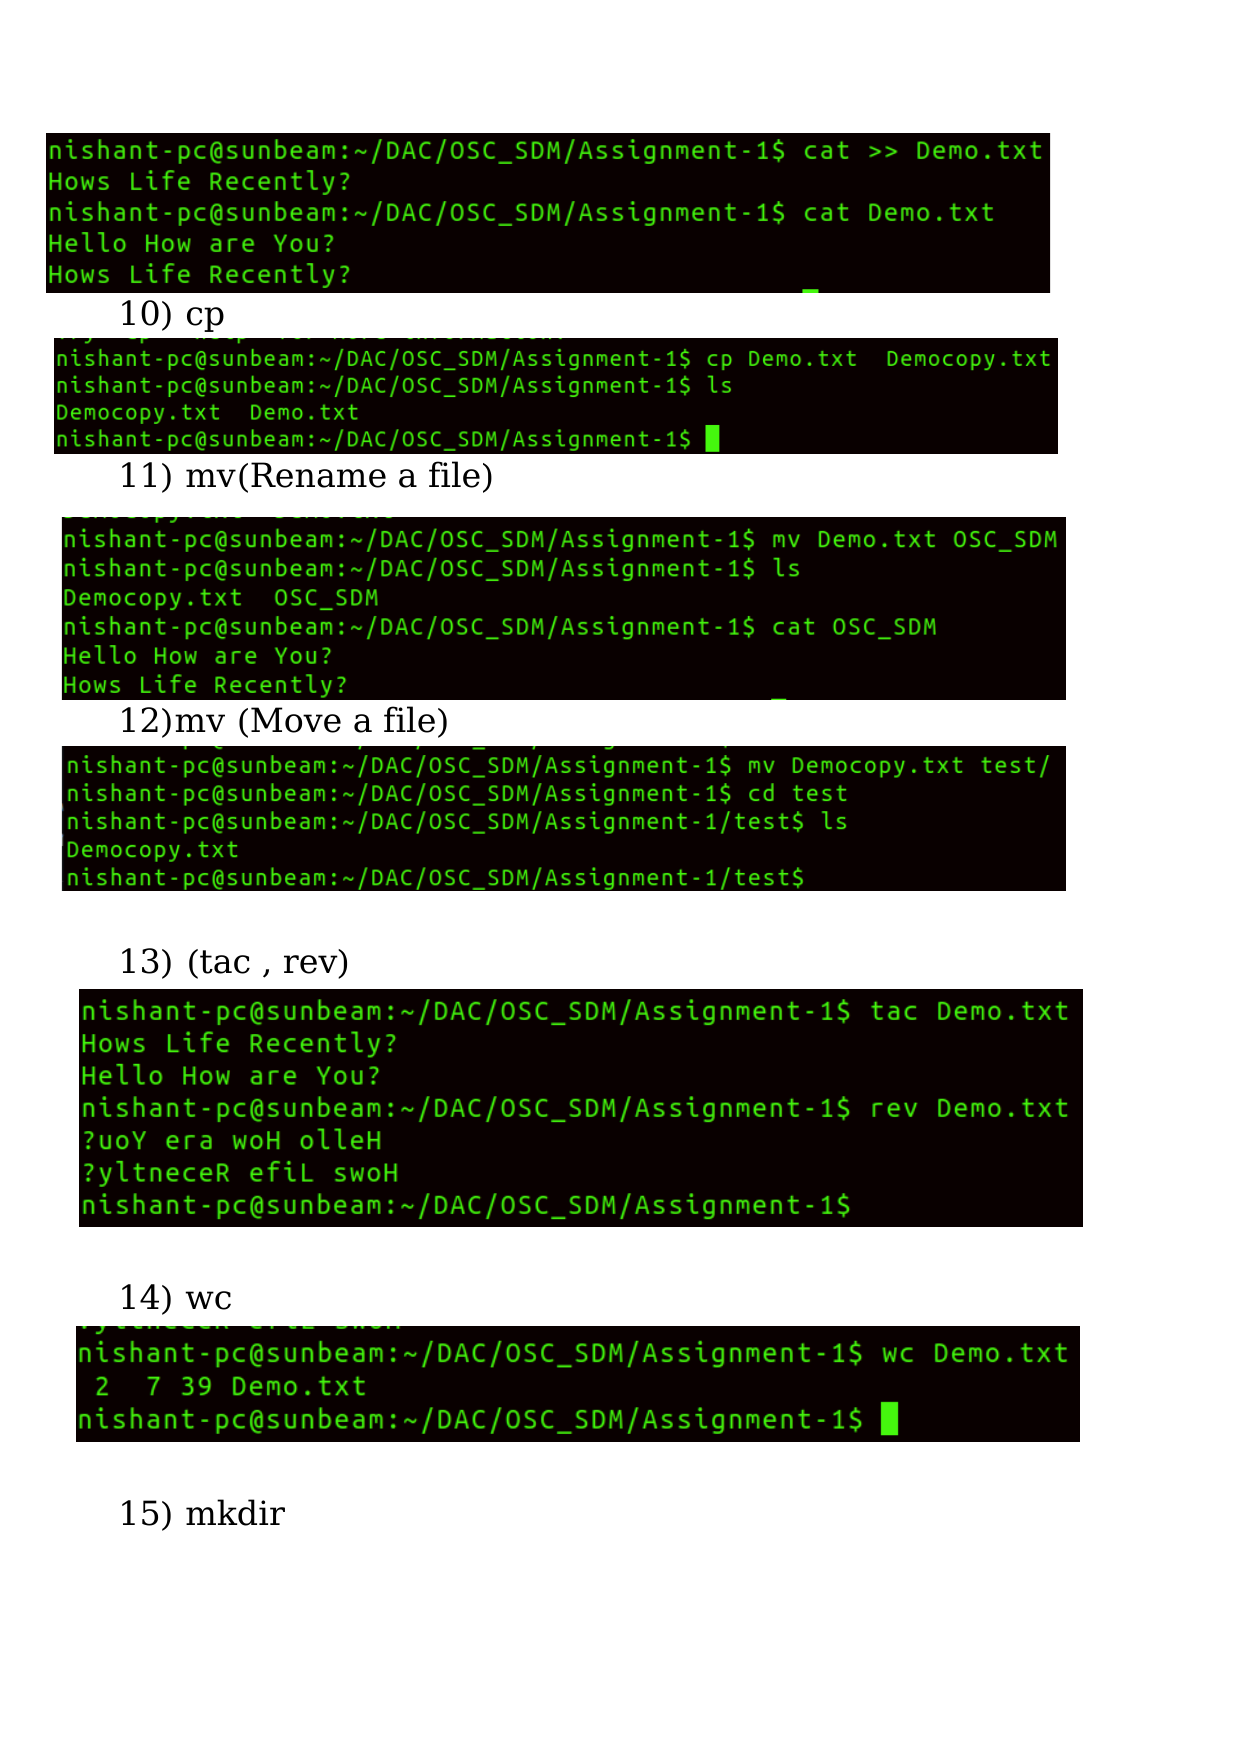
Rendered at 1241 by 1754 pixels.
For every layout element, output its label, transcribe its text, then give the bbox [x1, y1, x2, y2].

picture [54, 338, 1058, 454]
text 10) cp [118, 118, 1122, 332]
text 14) wc [118, 1277, 1122, 1317]
picture [61, 746, 1066, 891]
picture [76, 1326, 1080, 1442]
picture [79, 989, 1083, 1227]
picture [61, 517, 1066, 700]
picture [46, 133, 1051, 293]
text 11) mv(Rename a file) [118, 332, 1122, 494]
text 13) (tac , rev) [118, 941, 1122, 981]
text 15) mkdir [118, 1492, 1122, 1532]
text 12)mv (Move a file) [118, 494, 1122, 740]
